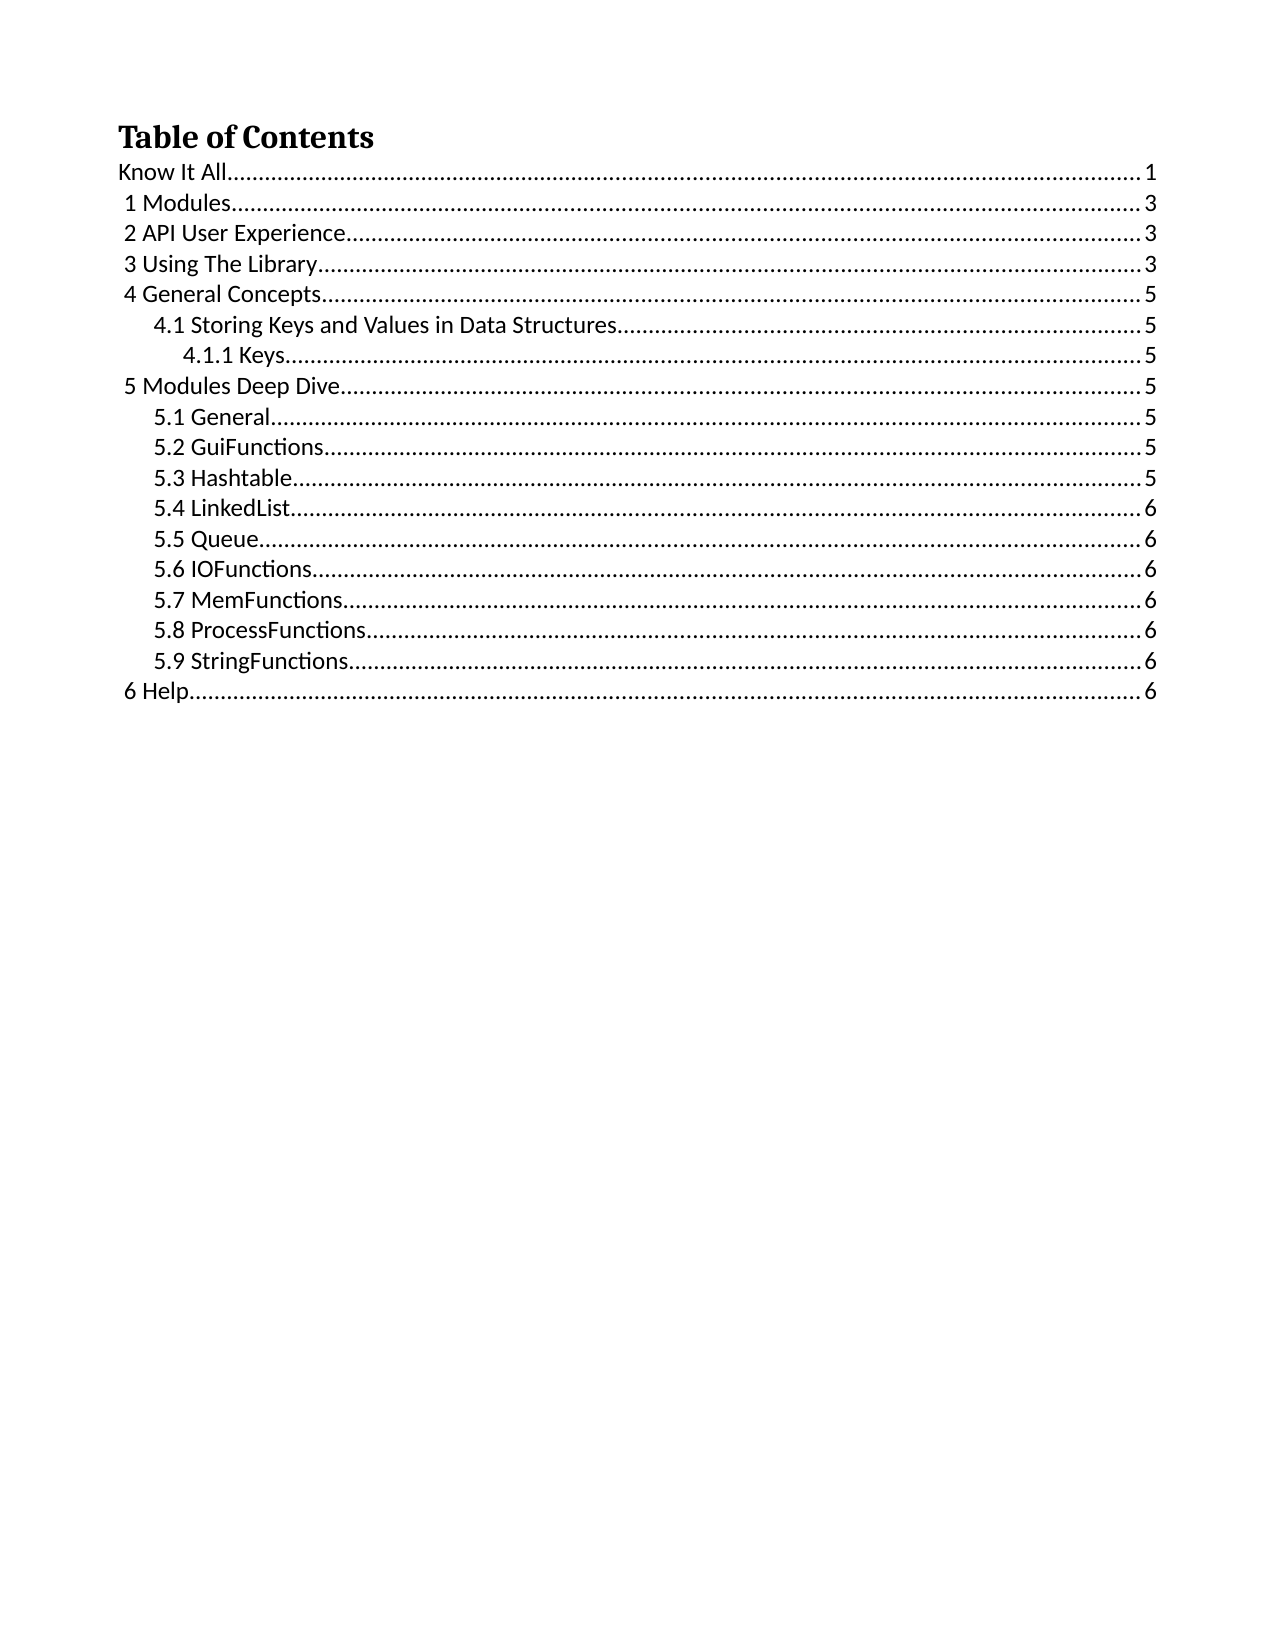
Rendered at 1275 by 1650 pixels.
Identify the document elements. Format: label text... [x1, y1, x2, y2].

text 5 Modules Deep Dive 5 [118, 370, 1157, 401]
text 5.9 StringFunctions 6 [148, 645, 1157, 675]
text 5.1 General 5 [148, 401, 1157, 431]
text 5.6 IOFunctions 6 [148, 553, 1157, 584]
text Know It All 1 [118, 156, 1157, 187]
text 4.1 Storing Keys and Values in Data Structures 5 [148, 309, 1157, 339]
text 1 Modules 3 [118, 187, 1157, 217]
text 5.3 Hashtable 5 [148, 462, 1157, 492]
text 5.4 LinkedList 6 [148, 492, 1157, 523]
text 6 Help 6 [118, 675, 1157, 706]
text 4.1.1 Keys 5 [177, 339, 1157, 370]
text 3 Using The Library 3 [118, 248, 1157, 278]
text 5.7 MemFunctions 6 [148, 584, 1157, 614]
text 5.8 ProcessFunctions 6 [148, 614, 1157, 645]
text 2 API User Experience 3 [118, 217, 1157, 248]
text 5.2 GuiFunctions 5 [148, 431, 1157, 462]
text 4 General Concepts 5 [118, 278, 1157, 309]
subtitle Table of Contents [118, 118, 1157, 156]
text 5.5 Queue 6 [148, 523, 1157, 553]
